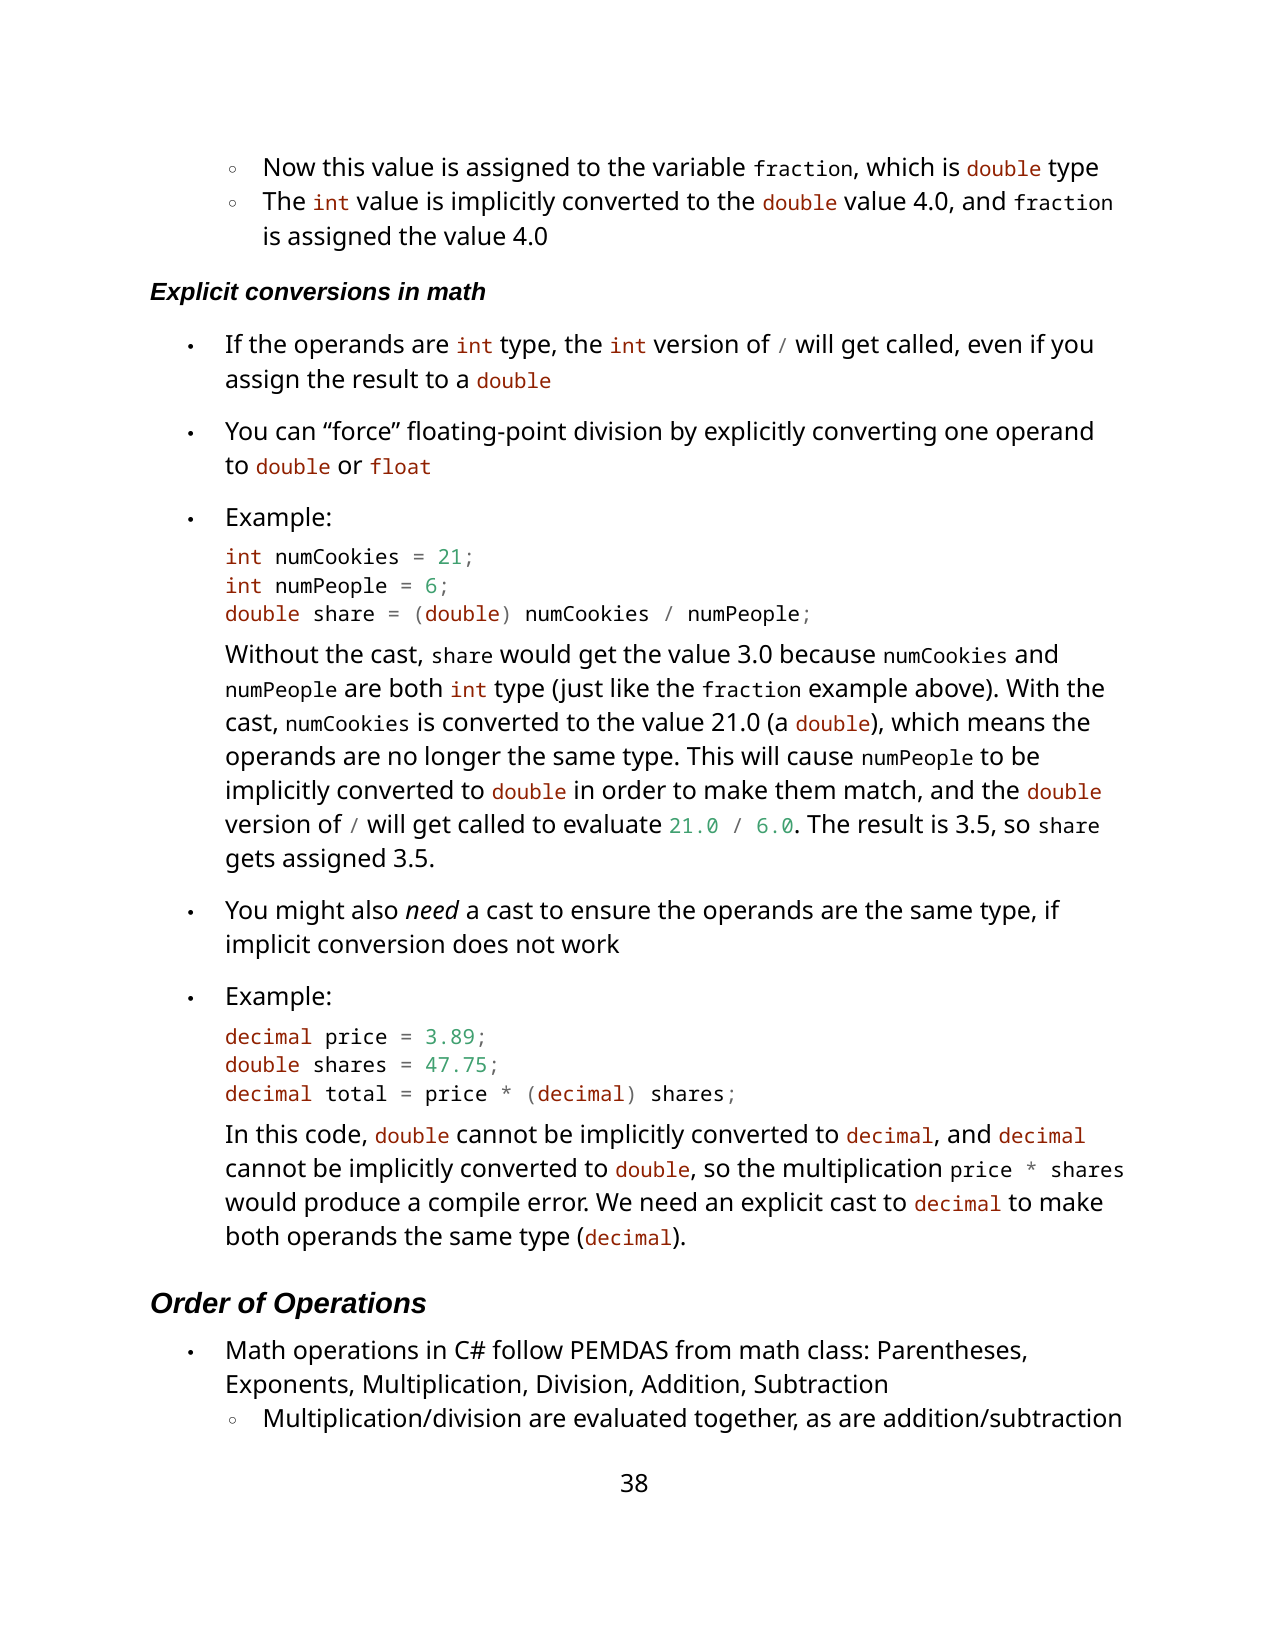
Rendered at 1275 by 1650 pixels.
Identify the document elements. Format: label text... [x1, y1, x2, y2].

list int numPeople = 6; [187, 571, 1125, 599]
list Example: [187, 499, 1125, 533]
list Multiplication/division are evaluated together, as are addition/subtraction [225, 1401, 1125, 1435]
list int numCookies = 21; [187, 542, 1125, 571]
list Example: [187, 979, 1125, 1013]
list decimal price = 3.89; [187, 1022, 1125, 1050]
list You might also need a cast to ensure the operands are the same type, if implicit conversion does not work [187, 893, 1125, 961]
list Without the cast, share would get the value 3.0 because numCookies and numPeople are both int type (just like the fraction example above). With the cast, numCookies is converted to the value 21.0 (a double), which means the operands are no longer the same type. This will cause numPeople to be implicitly converted to double in order to make them match, and the double version of / will get called to evaluate 21.0 / 6.0. The result is 3.5, so share gets assigned 3.5. [187, 637, 1125, 875]
list In this code, double cannot be implicitly converted to decimal, and decimal cannot be implicitly converted to double, so the multiplication price * shares would produce a compile error. We need an explicit cast to decimal to make both operands the same type (decimal). [187, 1116, 1125, 1252]
list Now this value is assigned to the variable fraction, which is double type [225, 150, 1125, 184]
list You can “force” floating-point division by explicitly converting one operand to double or float [187, 413, 1125, 481]
list Math operations in C# follow PEMDAS from math class: Parentheses, Exponents, Multiplication, Division, Addition, Subtraction [187, 1332, 1125, 1401]
list double share = (double) numCookies / numPeople; [187, 599, 1125, 628]
list double shares = 47.75; [187, 1050, 1125, 1079]
list decimal total = price * (decimal) shares; [187, 1079, 1125, 1107]
list The int value is implicitly converted to the double value 4.0, and fraction is assigned the value 4.0 [225, 184, 1125, 252]
subtitle Explicit conversions in math [150, 277, 1125, 306]
subtitle Order of Operations [150, 1286, 1125, 1320]
list If the operands are int type, the int version of / will get called, even if you assign the result to a double [187, 327, 1125, 395]
